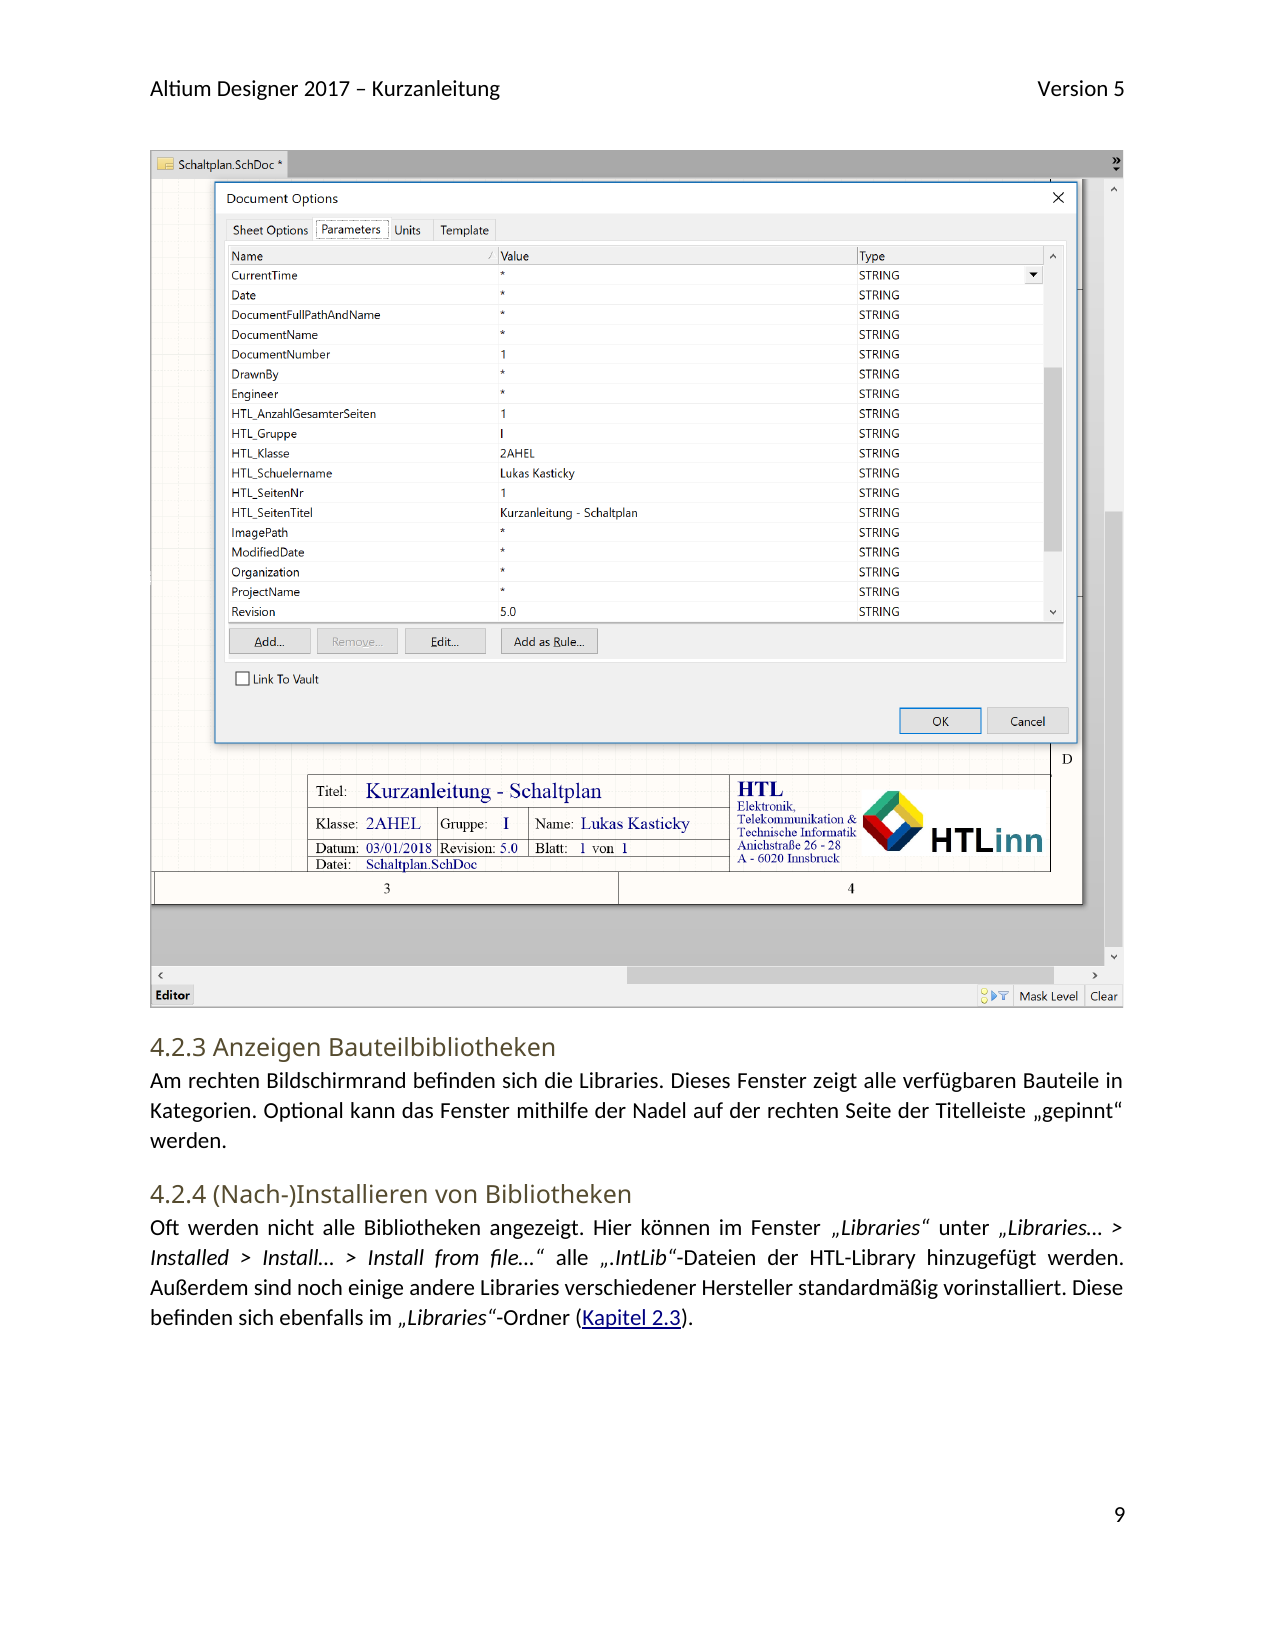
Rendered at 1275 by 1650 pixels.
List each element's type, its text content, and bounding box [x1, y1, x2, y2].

subtitle 4.2.4 (Nach-)Installieren von Bibliotheken [150, 1177, 1125, 1211]
subtitle 4.2.3 Anzeigen Bauteilbibliotheken [150, 1030, 1125, 1064]
text Am rechten Bildschirmrand befinden sich die Libraries. Dieses Fenster zeigt alle verfügbaren Bauteile in Kategorien. Optional kann das Fenster mithilfe der Nadel auf der rechten Seite der Titelleiste „gepinnt“ werden. [150, 1066, 1125, 1154]
text Oft werden nicht alle Bibliotheken angezeigt. Hier können im Fenster „Libraries“ unter „Libraries… > Installed > Install… > Install from file…“ alle „.IntLib“-Dateien der HTL-Library hinzugefügt werden. Außerdem sind noch einige andere Libraries verschiedener Hersteller standardmäßig vorinstalliert. Diese befinden sich ebenfalls im „Libraries“-Ordner (Kapitel 2.3). [150, 1213, 1125, 1331]
